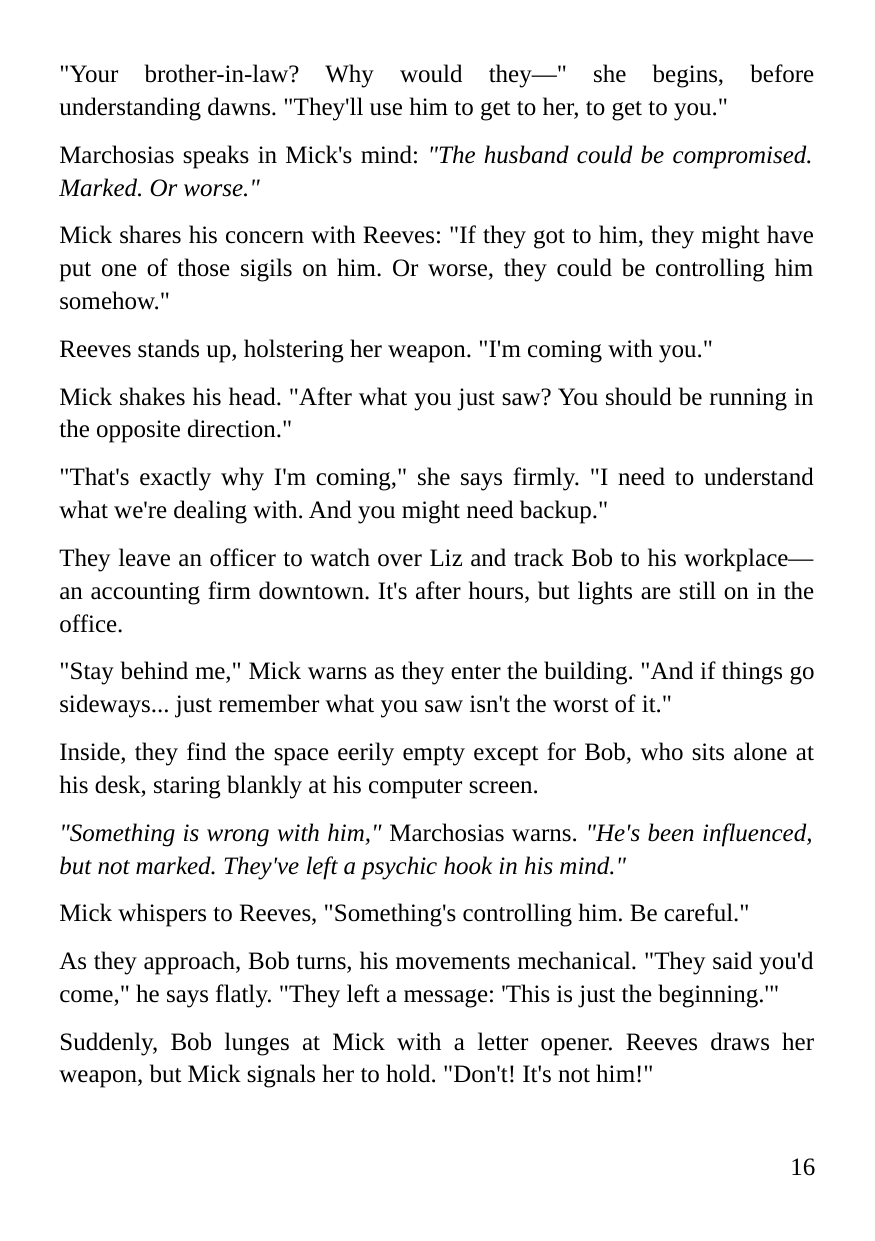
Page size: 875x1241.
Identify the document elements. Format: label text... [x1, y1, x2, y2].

text Mick shares his concern with Reeves: "If they got to him, they might have put one of those sigils on him. Or worse, they could be controlling him somehow." [59, 220, 815, 315]
text "Your brother-in-law? Why would they—" she begins, before understanding dawns. "They'll use him to get to her, to get to you." [59, 59, 815, 121]
text "Stay behind me," Mick warns as they enter the building. "And if things go sideways... just remember what you saw isn't the worst of it." [59, 656, 815, 718]
text As they approach, Bob turns, his movements mechanical. "They said you'd come," he says flatly. "They left a message: 'This is just the beginning.'" [59, 946, 815, 1008]
text Inside, they find the space eerily empty except for Bob, who sits alone at his desk, staring blankly at his computer screen. [59, 737, 815, 799]
text "That's exactly why I'm coming," she says firmly. "I need to understand what we're dealing with. And you might need backup." [59, 462, 815, 524]
text Reeves stands up, holstering her weapon. "I'm coming with you." [59, 334, 815, 363]
text Mick shakes his head. "After what you just saw? You should be running in the opposite direction." [59, 382, 815, 443]
text "Something is wrong with him," Marchosias warns. "He's been influenced, but not marked. They've left a psychic hook in his mind." [59, 818, 815, 879]
text Suddenly, Bob lunges at Mick with a letter opener. Reeves draws her weapon, but Mick signals her to hold. "Don't! It's not him!" [59, 1027, 815, 1088]
text Mick whispers to Reeves, "Something's controlling him. Be careful." [59, 898, 815, 927]
text Marchosias speaks in Mick's mind: "The husband could be compromised. Marked. Or worse." [59, 140, 815, 201]
text They leave an officer to watch over Liz and track Bob to his workplace—an accounting firm downtown. It's after hours, but lights are still on in the office. [59, 543, 815, 638]
